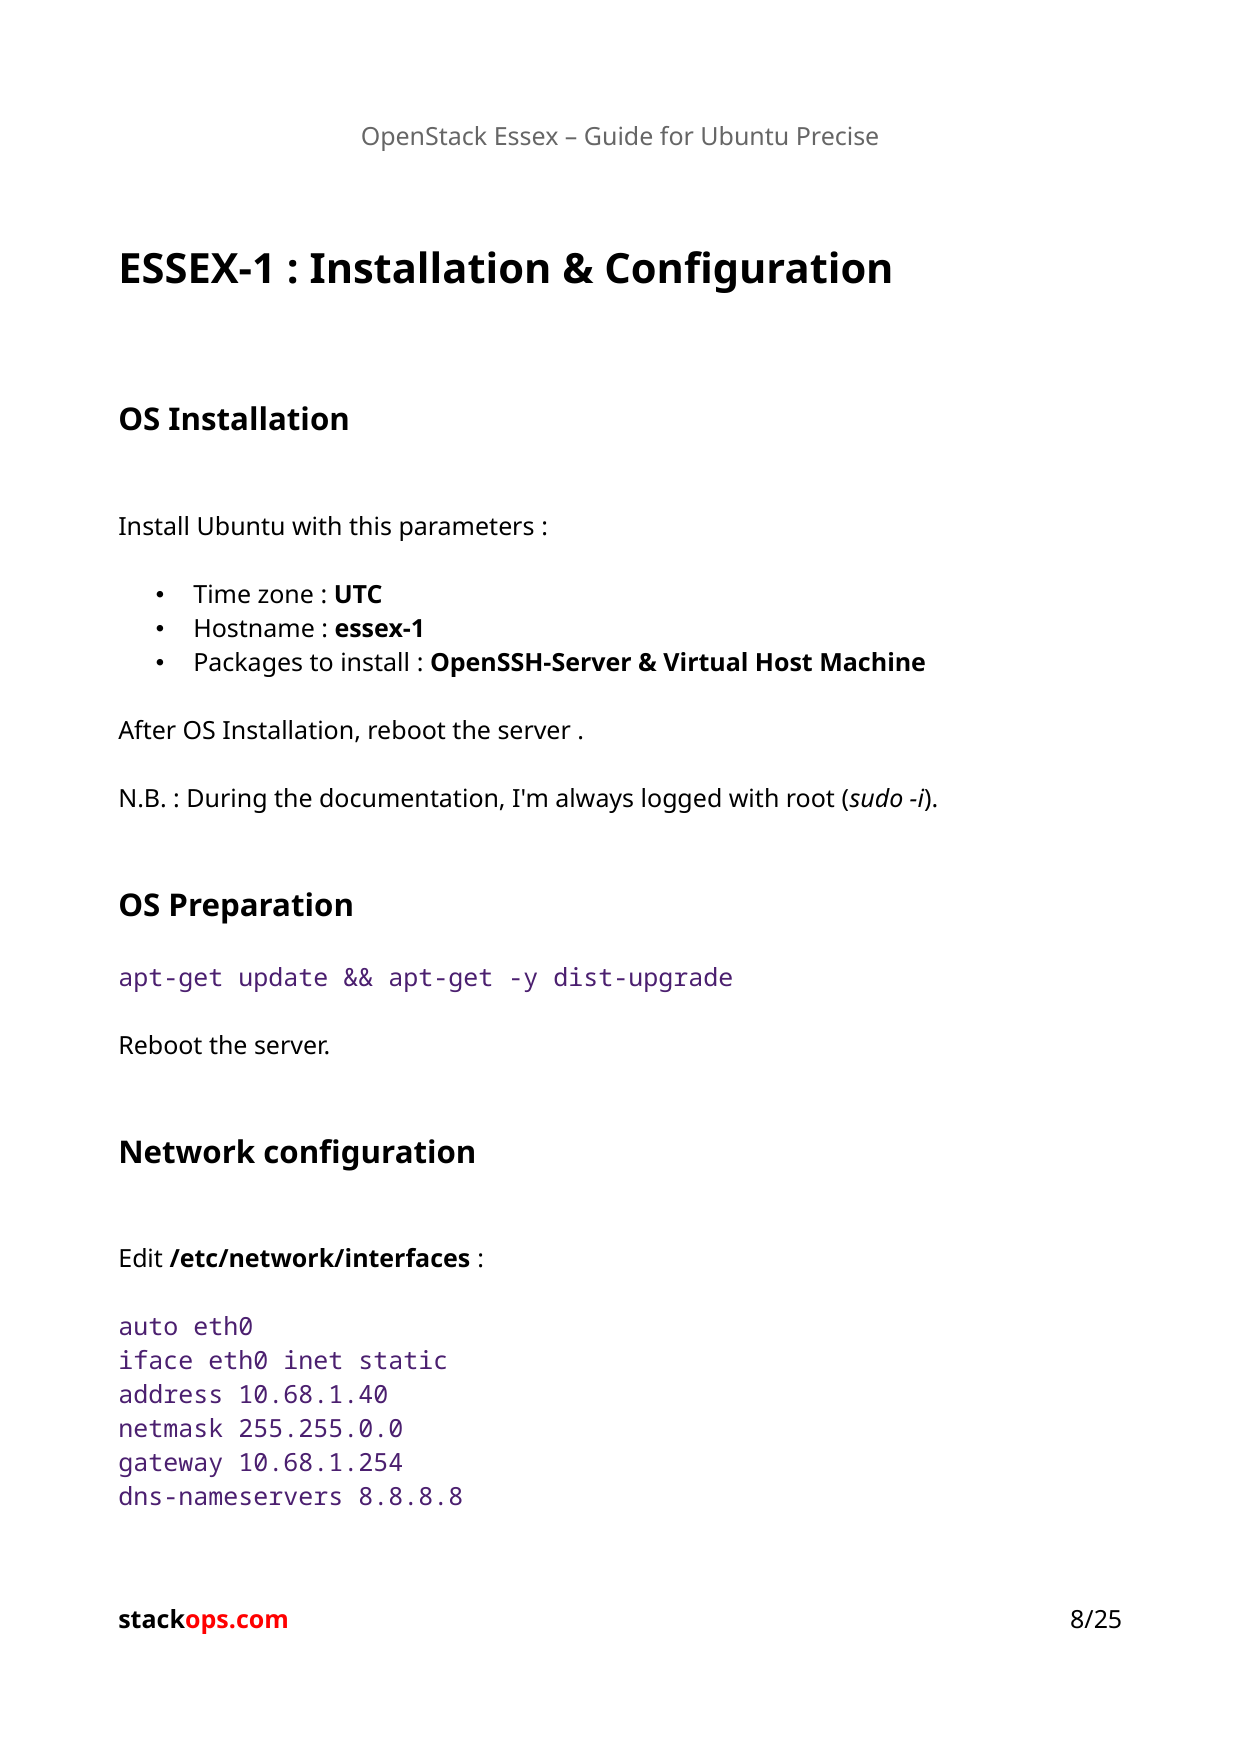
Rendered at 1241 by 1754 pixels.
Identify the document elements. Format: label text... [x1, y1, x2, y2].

text N.B. : During the documentation, I'm always logged with root (sudo -i). [118, 781, 1122, 815]
text OS Installation [118, 397, 1122, 440]
text OS Preparation [118, 883, 1122, 925]
text iface eth0 inet static [118, 1343, 1122, 1377]
text Edit /etc/network/interfaces : [118, 1241, 1122, 1274]
list Hostname : essex-1 [156, 610, 1122, 644]
text Network configuration [118, 1130, 1122, 1172]
list Time zone : UTC [156, 576, 1122, 610]
text address 10.68.1.40 [118, 1377, 1122, 1411]
text After OS Installation, reboot the server . [118, 712, 1122, 747]
text apt-get update && apt-get -y dist-upgrade [118, 959, 1122, 993]
text gateway 10.68.1.254 [118, 1445, 1122, 1479]
list Packages to install : OpenSSH-Server & Virtual Host Machine [156, 644, 1122, 678]
text Reboot the server. [118, 1028, 1122, 1062]
text Install Ubuntu with this parameters : [118, 508, 1122, 542]
text netmask 255.255.0.0 [118, 1411, 1122, 1445]
text ESSEX-1 : Installation & Configuration [118, 238, 1122, 295]
text dns-nameservers 8.8.8.8 [118, 1479, 1122, 1513]
text auto eth0 [118, 1309, 1122, 1343]
